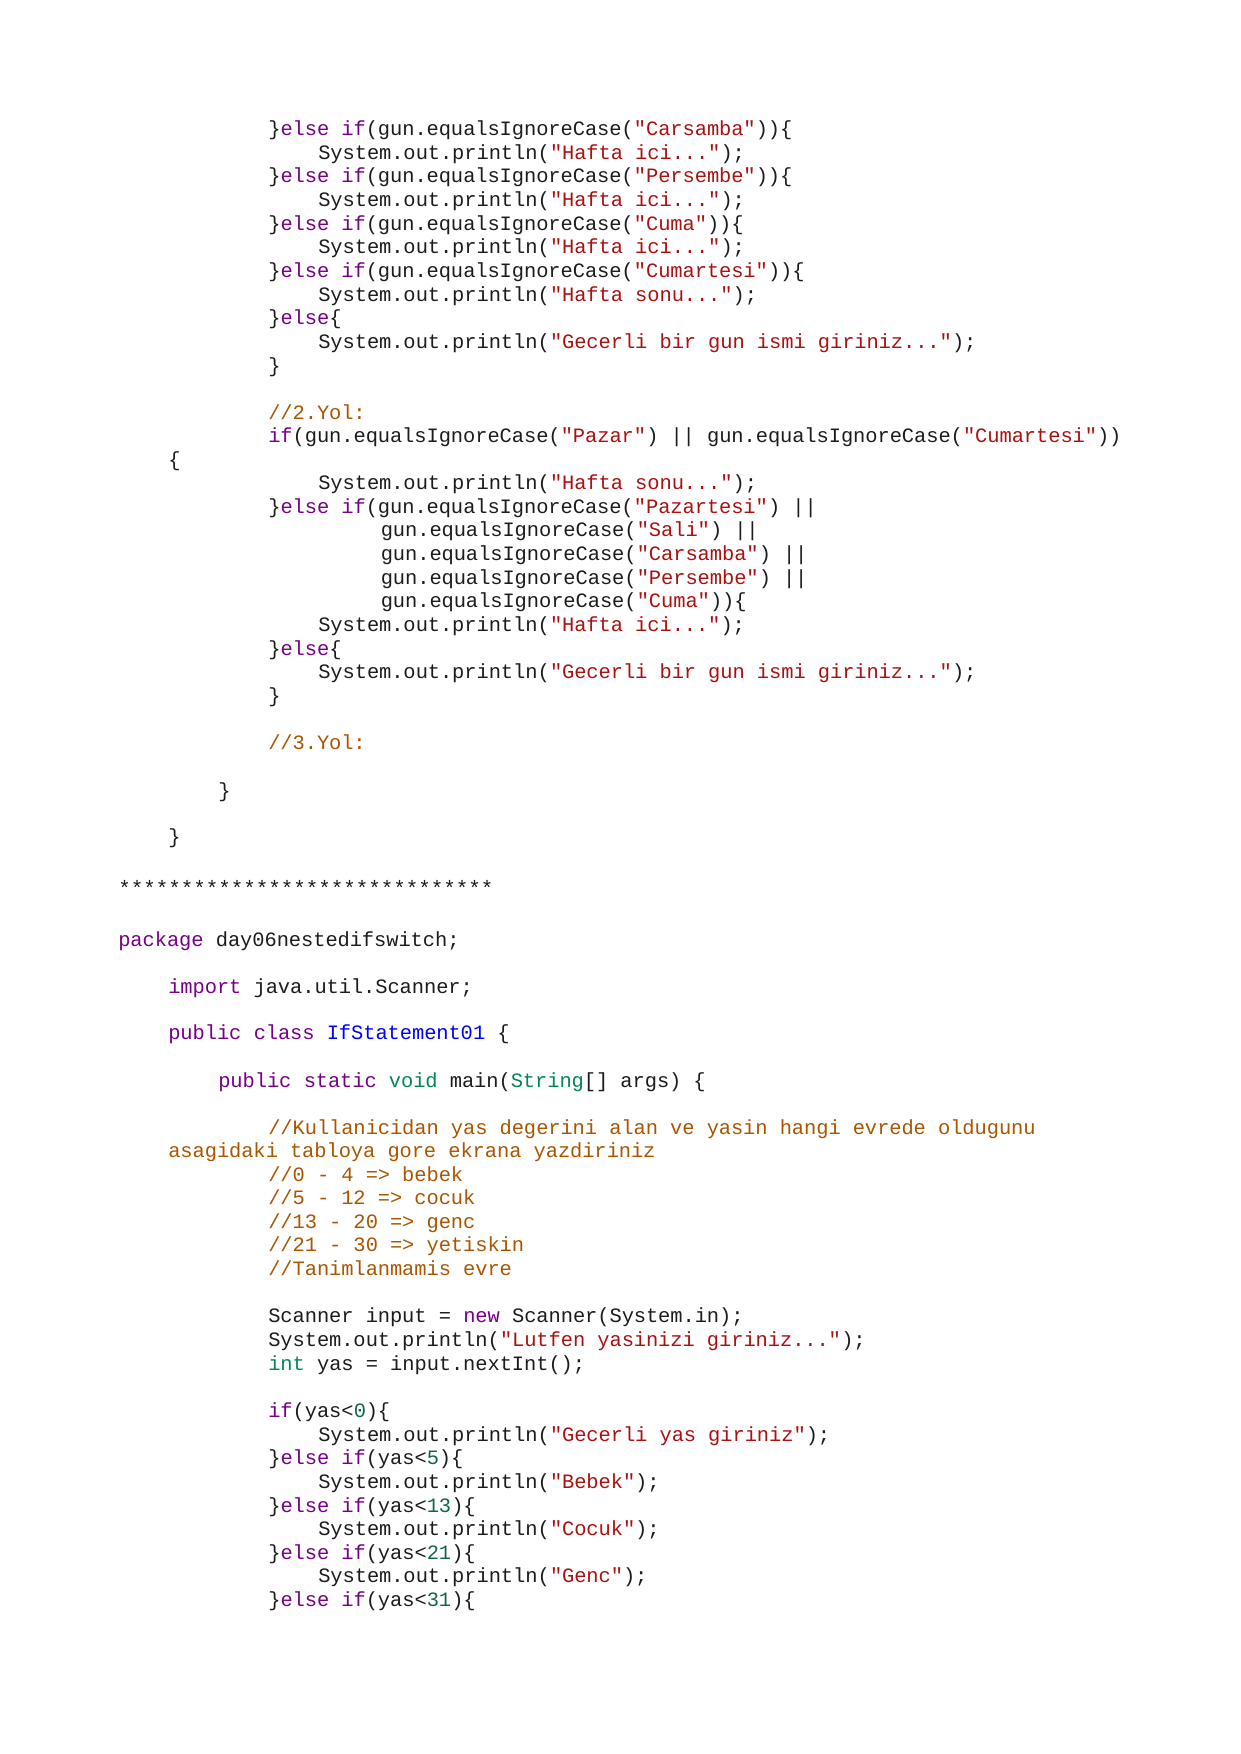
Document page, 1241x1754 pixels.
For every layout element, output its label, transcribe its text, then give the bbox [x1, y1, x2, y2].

text } [168, 685, 1122, 709]
text ​ [168, 1093, 1122, 1117]
text ​ [168, 999, 1122, 1023]
text }else if(yas<21){ [168, 1542, 1122, 1566]
text System.out.println("Hafta sonu..."); [168, 284, 1122, 307]
text gun.equalsIgnoreCase("Carsamba") || [168, 543, 1122, 567]
text //0 - 4 => bebek [168, 1163, 1122, 1187]
text package day06nestedifswitch; [118, 929, 1122, 953]
text System.out.println("Hafta ici..."); [168, 142, 1122, 165]
text Scanner input = new Scanner(System.in); [168, 1305, 1122, 1329]
text }else if(yas<5){ [168, 1447, 1122, 1471]
text ​ [168, 756, 1122, 779]
text int yas = input.nextInt(); [168, 1353, 1122, 1376]
text System.out.println("Gecerli yas giriniz"); [168, 1424, 1122, 1447]
text //3.Yol: [168, 732, 1122, 756]
text }else{ [168, 638, 1122, 661]
text ​ [168, 803, 1122, 827]
text ​ [168, 1046, 1122, 1069]
text System.out.println("Genc"); [168, 1566, 1122, 1589]
text ​ [168, 709, 1122, 732]
text System.out.println("Gecerli bir gun ismi giriniz..."); [168, 661, 1122, 685]
text }else if(gun.equalsIgnoreCase("Carsamba")){ [168, 118, 1122, 142]
text System.out.println("Hafta ici..."); [168, 236, 1122, 260]
text ****************************** [118, 878, 1122, 902]
text ​ [168, 378, 1122, 402]
text System.out.println("Hafta ici..."); [168, 189, 1122, 213]
text gun.equalsIgnoreCase("Cuma")){ [168, 590, 1122, 614]
text }else if(gun.equalsIgnoreCase("Cumartesi")){ [168, 260, 1122, 284]
text System.out.println("Hafta sonu..."); [168, 472, 1122, 496]
text //13 - 20 => genc [168, 1211, 1122, 1234]
text if(gun.equalsIgnoreCase("Pazar") || gun.equalsIgnoreCase("Cumartesi")){ [168, 426, 1122, 472]
text ​ [168, 1282, 1122, 1305]
text public static void main(String[] args) { [168, 1069, 1122, 1093]
text }else if(gun.equalsIgnoreCase("Persembe")){ [168, 165, 1122, 189]
text gun.equalsIgnoreCase("Persembe") || [168, 567, 1122, 590]
text }else if(gun.equalsIgnoreCase("Cuma")){ [168, 213, 1122, 236]
text ​ [168, 1376, 1122, 1400]
text System.out.println("Gecerli bir gun ismi giriniz..."); [168, 331, 1122, 354]
text public class IfStatement01 { [168, 1023, 1122, 1046]
text ​ [168, 953, 1122, 976]
text //21 - 30 => yetiskin [168, 1234, 1122, 1258]
text System.out.println("Bebek"); [168, 1471, 1122, 1494]
text }else{ [168, 307, 1122, 331]
text if(yas<0){ [168, 1400, 1122, 1424]
text System.out.println("Hafta ici..."); [168, 614, 1122, 638]
text }else if(yas<31){ [168, 1589, 1122, 1613]
text System.out.println("Lutfen yasinizi giriniz..."); [168, 1329, 1122, 1353]
text gun.equalsIgnoreCase("Sali") || [168, 519, 1122, 543]
text //5 - 12 => cocuk [168, 1187, 1122, 1211]
text //2.Yol: [168, 402, 1122, 426]
text } [168, 354, 1122, 378]
text } [168, 827, 1122, 850]
text System.out.println("Cocuk"); [168, 1518, 1122, 1542]
text }else if(yas<13){ [168, 1494, 1122, 1518]
text //Tanimlanmamis evre [168, 1258, 1122, 1282]
text //Kullanicidan yas degerini alan ve yasin hangi evrede oldugunu asagidaki tabloya gore ekrana yazdiriniz [168, 1117, 1122, 1163]
text import java.util.Scanner; [168, 976, 1122, 999]
text }else if(gun.equalsIgnoreCase("Pazartesi") || [168, 496, 1122, 519]
text } [168, 779, 1122, 803]
